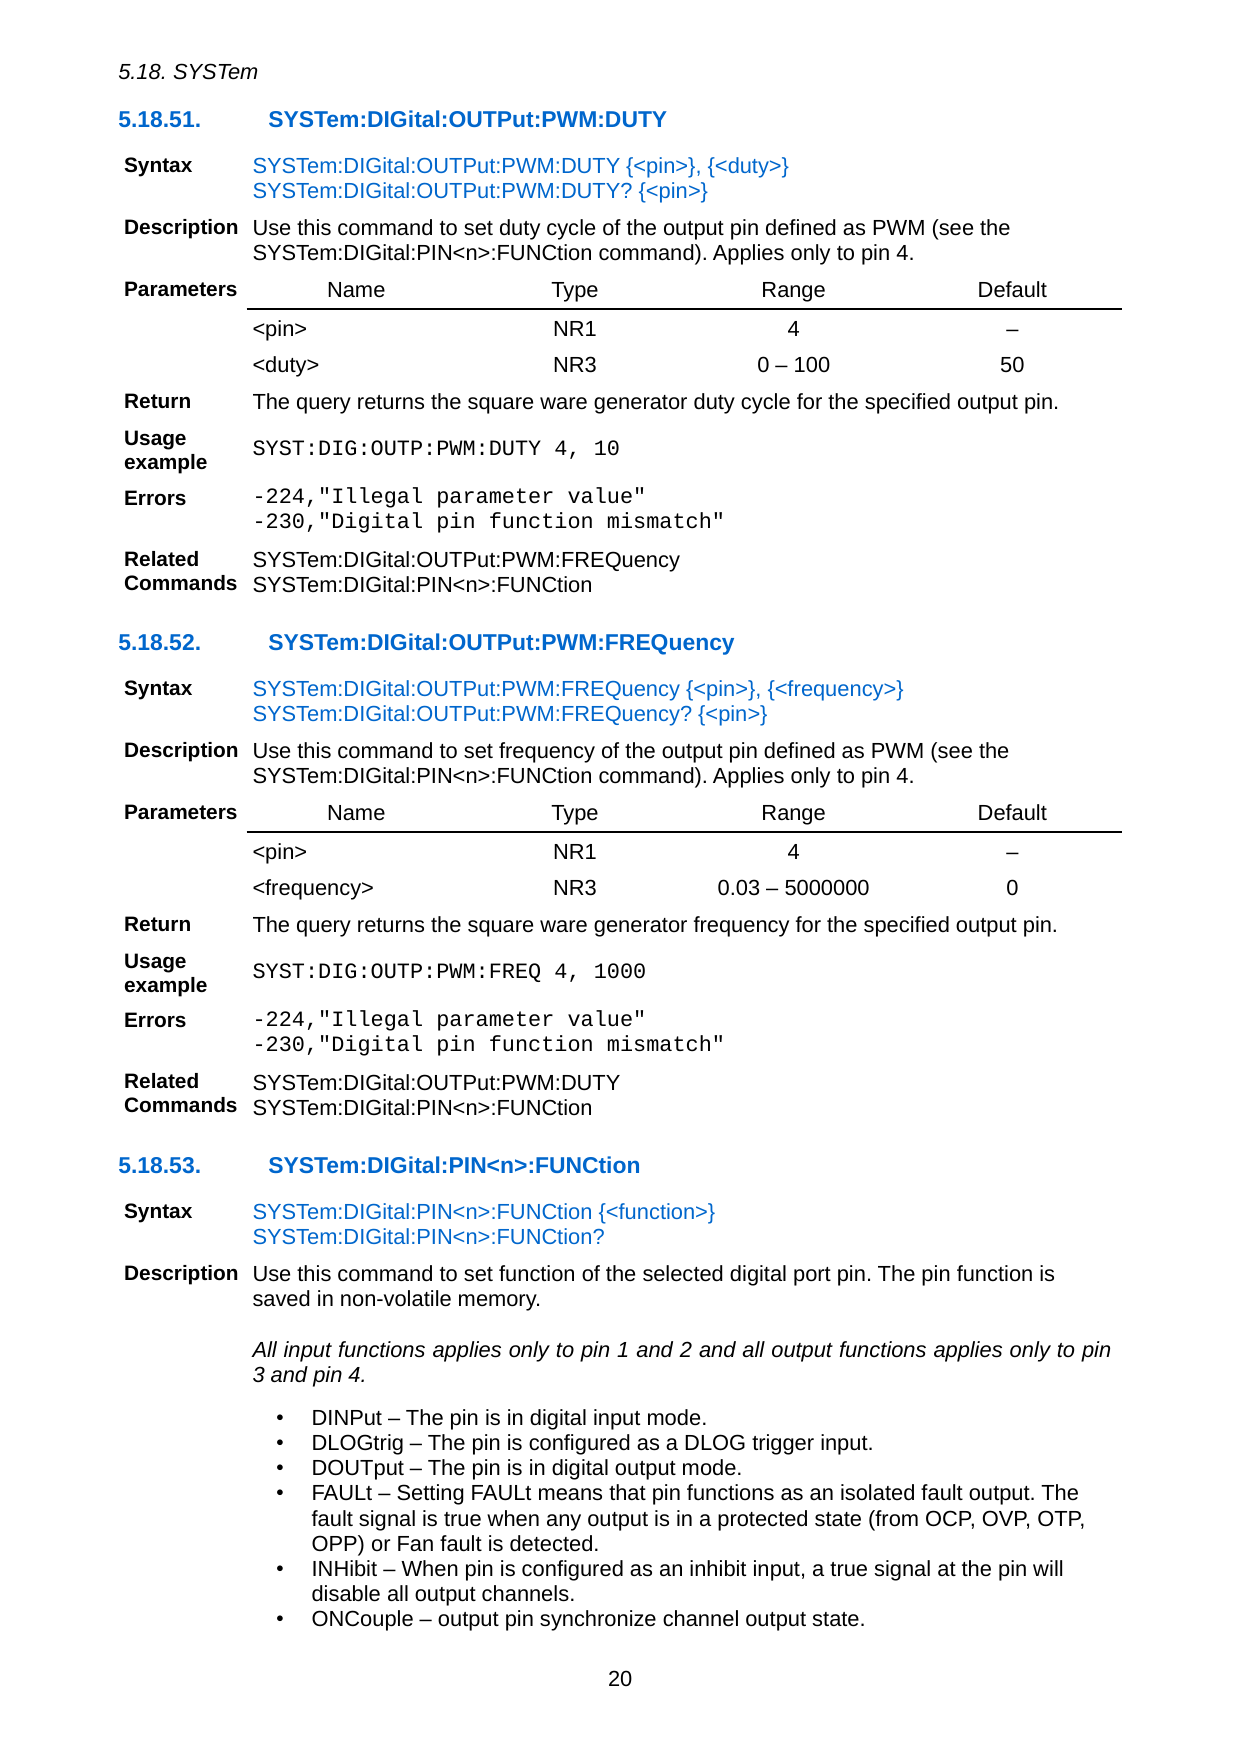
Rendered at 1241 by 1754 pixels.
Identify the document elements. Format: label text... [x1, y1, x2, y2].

table_cell -224,"Illegal parameter value" -230,"Digital pin function mismatch" [247, 1003, 1122, 1064]
table_cell Errors [118, 480, 247, 541]
table_cell SYSTem:DIGital:OUTPut:PWM:DUTY SYSTem:DIGital:PIN<n>:FUNCtion [247, 1064, 1122, 1126]
table_cell Range [684, 794, 903, 831]
subtitle SYSTem:DIGital:OUTPut:PWM:FREQuency [118, 629, 1122, 656]
table_cell Related Commands [118, 541, 247, 603]
table_cell Return [118, 906, 247, 943]
table_cell Related Commands [118, 1064, 247, 1126]
table_cell Use this command to set frequency of the output pin defined as PWM (see the SYSTem:DIGital:PIN<n>:FUNCtion command). Applies only to pin 4. [247, 732, 1122, 794]
table_cell 0 [903, 870, 1122, 906]
subtitle SYSTem:DIGital:OUTPut:PWM:DUTY [118, 106, 1122, 133]
subtitle SYSTem:DIGital:PIN<n>:FUNCtion [118, 1152, 1122, 1178]
table_cell Description [118, 209, 247, 271]
table_cell NR3 [465, 870, 684, 906]
table_cell NR1 [465, 833, 684, 869]
table_cell <duty> [247, 347, 465, 383]
table_cell Description [118, 732, 247, 794]
table_cell 50 [903, 347, 1122, 383]
table_cell Default [903, 271, 1122, 308]
table_cell SYST:DIG:OUTP:PWM:DUTY 4, 10 [247, 420, 1122, 480]
table_header Syntax [118, 148, 247, 209]
table_cell Parameters [118, 271, 247, 347]
table_cell Name [247, 794, 465, 831]
table_cell Name [247, 271, 465, 308]
table_cell – [903, 833, 1122, 869]
table_cell SYSTem:DIGital:OUTPut:PWM:FREQuency SYSTem:DIGital:PIN<n>:FUNCtion [247, 541, 1122, 603]
table_cell [118, 870, 247, 906]
table_cell 4 [684, 833, 903, 869]
table_cell Errors [118, 1003, 247, 1064]
table_cell The query returns the square ware generator frequency for the specified output pin. [247, 906, 1122, 943]
table_cell <pin> [247, 310, 465, 347]
table_cell Usage example [118, 420, 247, 480]
table_cell Range [684, 271, 903, 308]
table_cell <frequency> [247, 870, 465, 906]
table_cell Type [465, 794, 684, 831]
table_cell – [903, 310, 1122, 347]
table_cell <pin> [247, 833, 465, 869]
table_header SYSTem:DIGital:OUTPut:PWM:FREQuency {<pin>}, {<frequency>} SYSTem:DIGital:OUTPut:PWM:FREQuency? {<pin>} [247, 670, 1122, 732]
table_header SYSTem:DIGital:PIN<n>:FUNCtion {<function>} SYSTem:DIGital:PIN<n>:FUNCtion? [247, 1193, 1122, 1255]
table_cell Use this command to set function of the selected digital port pin. The pin function is saved in non-volatile memory. All input functions applies only to pin 1 and 2 and all output functions applies only to pin 3 and pin 4. DINPut – The pin is in digital input mode. DLOGtrig – The pin is configured as a DLOG trigger input. DOUTput – The pin is in digital output mode. FAULt – Setting FAULt means that pin functions as an isolated fault output. The fault signal is true when any output is in a protected state (from OCP, OVP, OTP, OPP) or Fan fault is detected. INHibit – When pin is configured as an inhibit input, a true signal at the pin will disable all output channels. ONCouple – output pin synchronize channel output state. PWM – (pin 4 only) square wave generator output. SYSTrig – The pin is configured as a system trigger input. When configured as a trigger input, the pin can be selected as the source for trigger signals. See TRIGger[:SEQuence]:SOURce. TOUTput – This allows a BUS trigger to be sent to any digital port pin that has been configured as a trigger output. A trigger out pulse is generated when the state is on and a bus trigger is received. A BUS trigger is generated using the *TRG command. UART – defines pin 1 as UART receiver, and pin 3 as UART transmitter. [247, 1255, 1122, 1637]
table_cell NR1 [465, 310, 684, 347]
table_header Syntax [118, 670, 247, 732]
table_cell [118, 347, 247, 383]
table_cell Return [118, 383, 247, 420]
table_cell Use this command to set duty cycle of the output pin defined as PWM (see the SYSTem:DIGital:PIN<n>:FUNCtion command). Applies only to pin 4. [247, 209, 1122, 271]
table_cell Usage example [118, 943, 247, 1003]
table_header Syntax [118, 1193, 247, 1255]
table_cell 0 – 100 [684, 347, 903, 383]
table_cell Type [465, 271, 684, 308]
table_cell Default [903, 794, 1122, 831]
table_cell Description [118, 1255, 247, 1637]
table_cell SYST:DIG:OUTP:PWM:FREQ 4, 1000 [247, 943, 1122, 1003]
table_cell The query returns the square ware generator duty cycle for the specified output pin. [247, 383, 1122, 420]
table_header SYSTem:DIGital:OUTPut:PWM:DUTY {<pin>}, {<duty>} SYSTem:DIGital:OUTPut:PWM:DUTY? {<pin>} [247, 148, 1122, 209]
table_cell 4 [684, 310, 903, 347]
table_cell Parameters [118, 794, 247, 869]
table_cell -224,"Illegal parameter value" -230,"Digital pin function mismatch" [247, 480, 1122, 541]
table_cell NR3 [465, 347, 684, 383]
table_cell 0.03 – 5000000 [684, 870, 903, 906]
